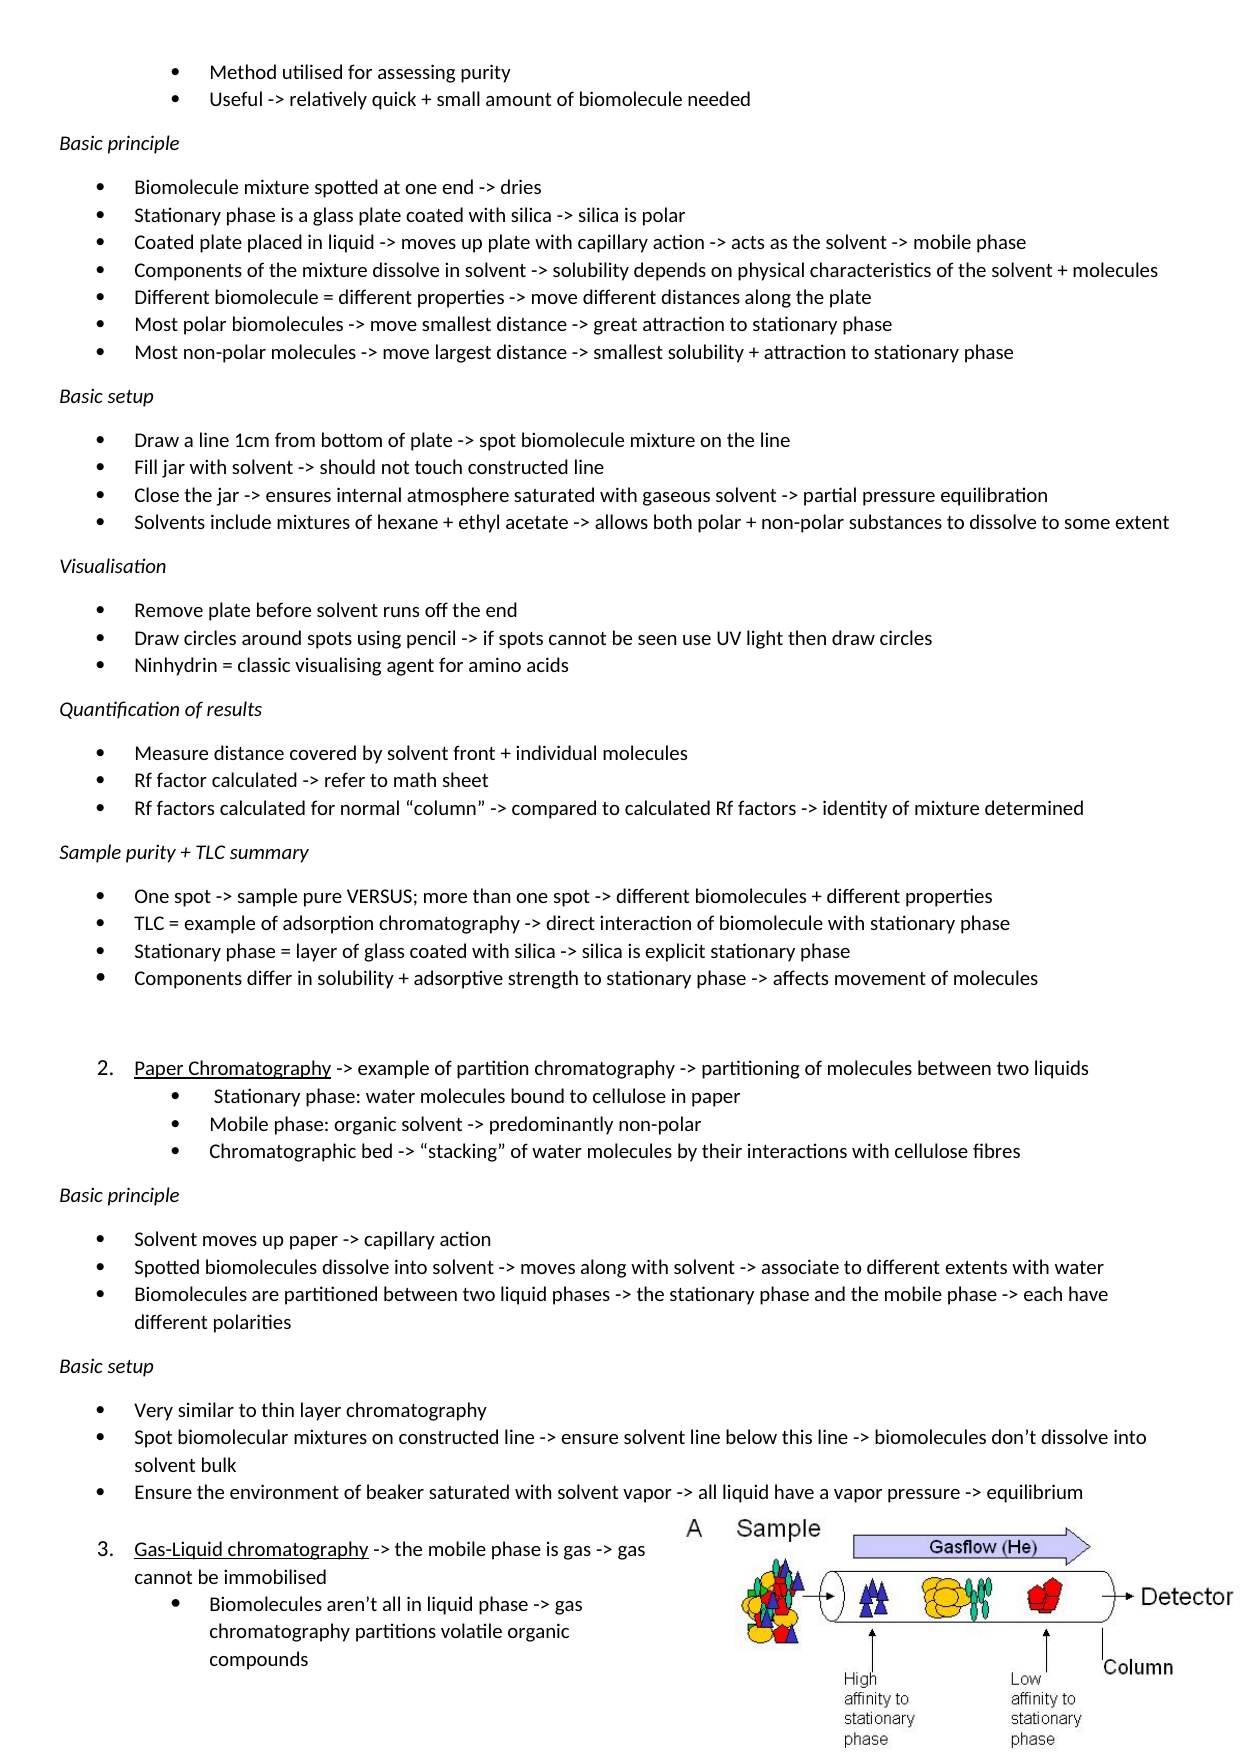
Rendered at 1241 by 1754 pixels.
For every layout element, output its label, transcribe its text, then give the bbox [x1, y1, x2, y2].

text Sample purity + TLC summary [59, 839, 1181, 864]
list Coated plate placed in liquid -> moves up plate with capillary action -> acts as the solvent -> mobile phase [97, 229, 1181, 255]
text Basic setup [59, 1353, 1181, 1378]
text Basic principle [59, 1183, 1181, 1208]
list Components of the mixture dissolve in solvent -> solubility depends on physical characteristics of the solvent + molecules [97, 257, 1181, 282]
list Gas-Liquid chromatography -> the mobile phase is gas -> gas cannot be immobilised [97, 1534, 680, 1589]
list Fill jar with solvent -> should not touch constructed line [97, 454, 1181, 480]
text Basic setup [59, 383, 1181, 408]
list Close the jar -> ensures internal atmosphere saturated with gaseous solvent -> partial pressure equilibration [97, 482, 1181, 507]
picture [680, 1512, 1240, 1754]
list Stationary phase is a glass plate coated with silica -> silica is polar [97, 202, 1181, 227]
list Chromatographic bed -> “stacking” of water molecules by their interactions with cellulose fibres [172, 1138, 1181, 1164]
list Different biomolecule = different properties -> move different distances along the plate [97, 284, 1181, 309]
list Solvent moves up paper -> capillary action [97, 1227, 1181, 1252]
text Quantification of results [59, 696, 1181, 722]
list Useful -> relatively quick + small amount of biomolecule needed [172, 86, 1181, 112]
list Biomolecules are partitioned between two liquid phases -> the stationary phase and the mobile phase -> each have different polarities [97, 1281, 1181, 1334]
list One spot -> sample pure VERSUS; more than one spot -> different biomolecules + different properties [97, 883, 1181, 909]
list Method utilised for assessing purity [172, 59, 1181, 84]
list Paper Chromatography -> example of partition chromatography -> partitioning of molecules between two liquids [97, 1053, 1181, 1082]
list Rf factors calculated for normal “column” -> compared to calculated Rf factors -> identity of mixture determined [97, 795, 1181, 821]
list Ninhydrin = classic visualising agent for amino acids [97, 652, 1181, 678]
list Very similar to thin layer chromatography [97, 1397, 1181, 1422]
text Basic principle [59, 131, 1181, 156]
list Spot biomolecular mixtures on constructed line -> ensure solvent line below this line -> biomolecules don’t dissolve into solvent bulk [97, 1424, 1181, 1477]
list Stationary phase: water molecules bound to cellulose in paper [172, 1084, 1181, 1109]
list Measure distance covered by solvent front + individual molecules [97, 740, 1181, 766]
list Biomolecules aren’t all in liquid phase -> gas chromatography partitions volatile organic compounds [172, 1591, 680, 1672]
list TLC = example of adsorption chromatography -> direct interaction of biomolecule with stationary phase [97, 911, 1181, 936]
list Most polar biomolecules -> move smallest distance -> great attraction to stationary phase [97, 312, 1181, 337]
list Draw a line 1cm from bottom of plate -> spot biomolecule mixture on the line [97, 427, 1181, 452]
list Most non-polar molecules -> move largest distance -> smallest solubility + attraction to stationary phase [97, 339, 1181, 364]
list Stationary phase = layer of glass coated with silica -> silica is explicit stationary phase [97, 938, 1181, 963]
list Components differ in solubility + adsorptive strength to stationary phase -> affects movement of molecules [97, 965, 1181, 991]
list Solvents include mixtures of hexane + ethyl acetate -> allows both polar + non-polar substances to dissolve to some extent [97, 509, 1181, 535]
list Draw circles around spots using pencil -> if spots cannot be seen use UV light then draw circles [97, 625, 1181, 650]
list Ensure the environment of beaker saturated with solvent vapor -> all liquid have a vapor pressure -> equilibrium [97, 1479, 1181, 1504]
list Mobile phase: organic solvent -> predominantly non-polar [172, 1111, 1181, 1137]
list Spotted biomolecules dissolve into solvent -> moves along with solvent -> associate to different extents with water [97, 1254, 1181, 1279]
list Biomolecule mixture spotted at one end -> dries [97, 174, 1181, 200]
list Remove plate before solvent runs off the end [97, 597, 1181, 623]
text Visualisation [59, 553, 1181, 579]
list Rf factor calculated -> refer to math sheet [97, 768, 1181, 793]
